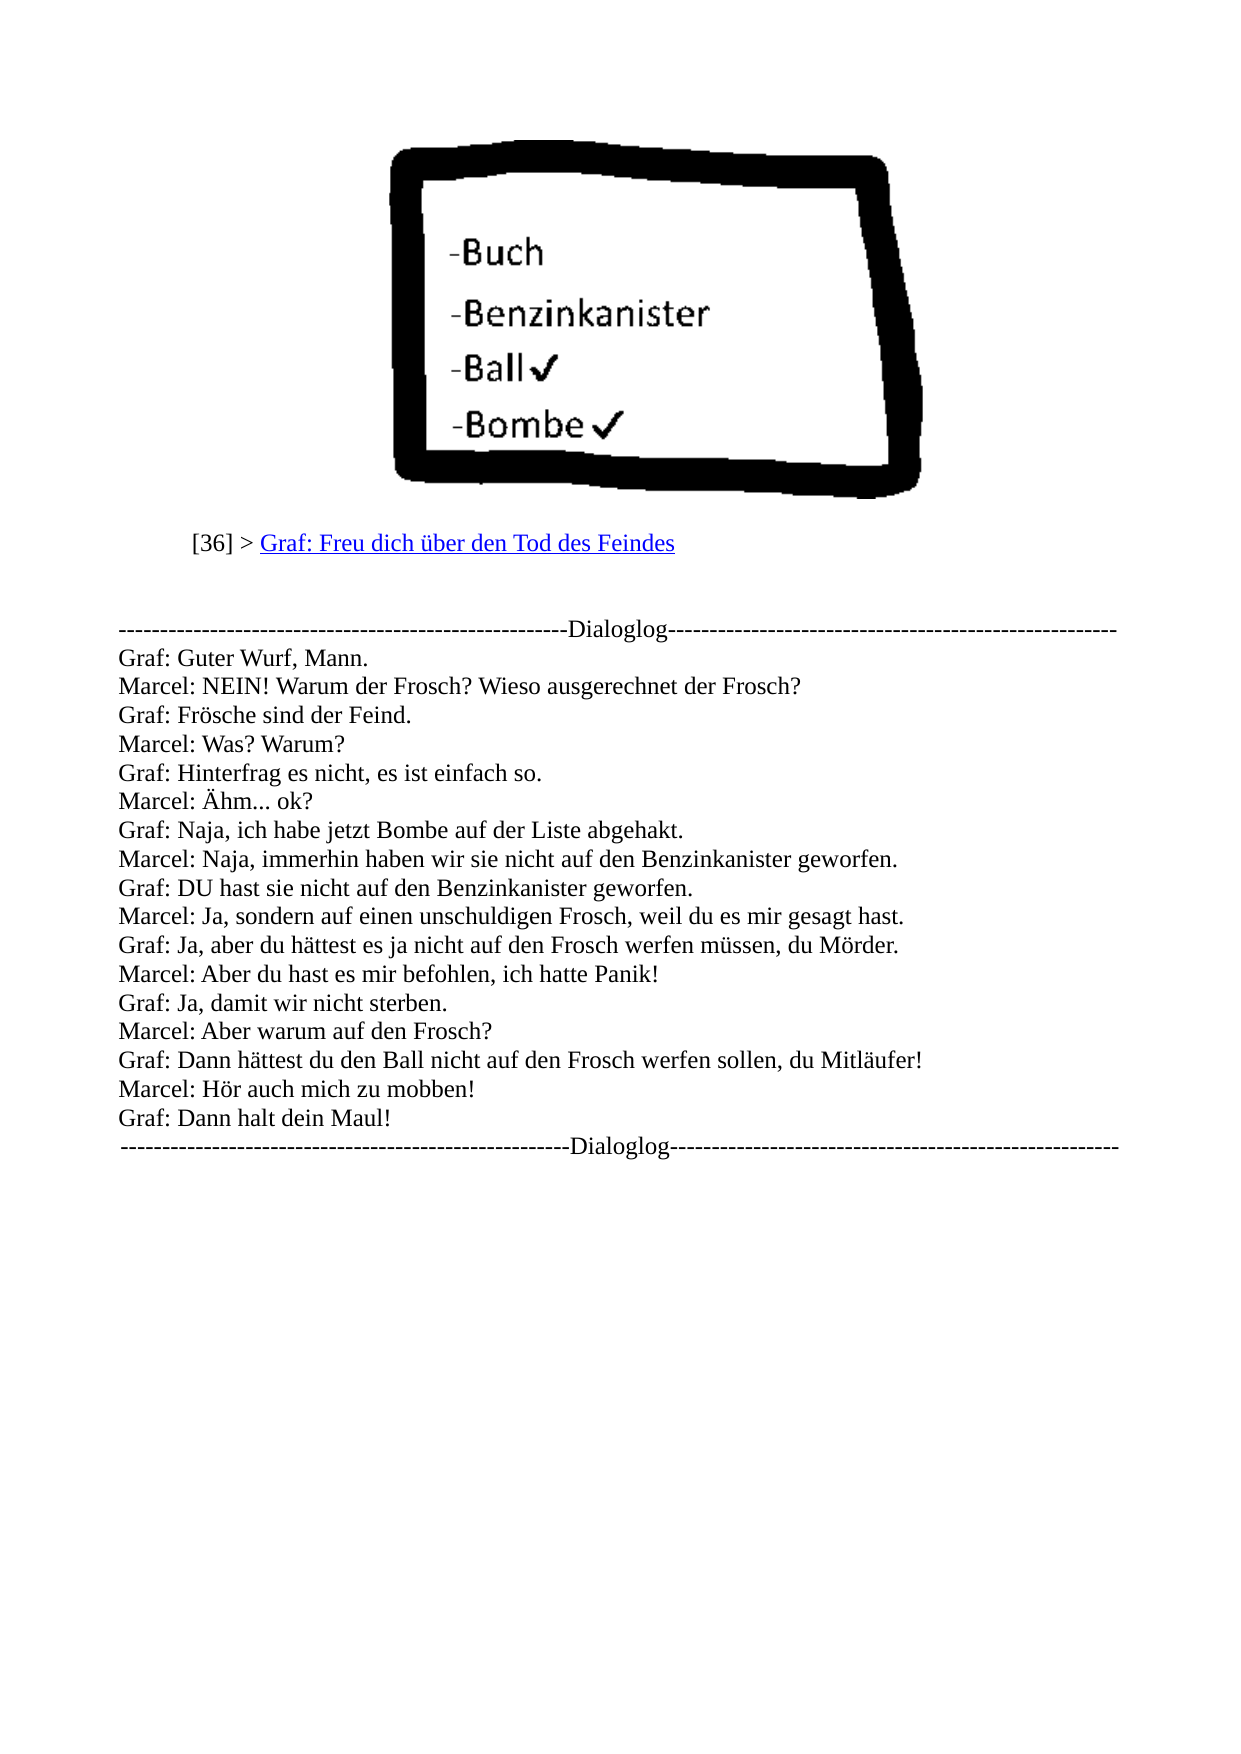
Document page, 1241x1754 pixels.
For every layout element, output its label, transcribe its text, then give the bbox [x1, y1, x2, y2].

text Graf: DU hast sie nicht auf den Benzinkanister geworfen. [118, 873, 1122, 901]
text Graf: Dann halt dein Maul! [118, 1103, 1122, 1131]
text Graf: Ja, damit wir nicht sterben. [118, 988, 1122, 1016]
text Marcel: Naja, immerhin haben wir sie nicht auf den Benzinkanister geworfen. [118, 844, 1122, 873]
text Marcel: Aber du hast es mir befohlen, ich hatte Panik! [118, 959, 1122, 988]
text Marcel: Was? Warum? [118, 729, 1122, 758]
text [36] > Graf: Freu dich über den Tod des Feindes [118, 528, 1122, 556]
text Graf: Dann hättest du den Ball nicht auf den Frosch werfen sollen, du Mitläufer! [118, 1045, 1122, 1074]
text Graf: Naja, ich habe jetzt Bombe auf der Liste abgehakt. [118, 815, 1122, 844]
text ------------------------------------------------------Dialoglog------------------------------------------------------ [118, 1131, 1122, 1160]
text Marcel: Ähm... ok? [118, 786, 1122, 815]
text Marcel: Hör auch mich zu mobben! [118, 1074, 1122, 1103]
text ------------------------------------------------------Dialoglog------------------------------------------------------ [118, 614, 1122, 643]
text Marcel: Ja, sondern auf einen unschuldigen Frosch, weil du es mir gesagt hast. [118, 901, 1122, 930]
text Graf: Frösche sind der Feind. [118, 700, 1122, 729]
text Marcel: NEIN! Warum der Frosch? Wieso ausgerechnet der Frosch? [118, 671, 1122, 700]
text Graf: Guter Wurf, Mann. [118, 643, 1122, 671]
text Graf: Ja, aber du hättest es ja nicht auf den Frosch werfen müssen, du Mörder. [118, 930, 1122, 959]
text Graf: Hinterfrag es nicht, es ist einfach so. [118, 758, 1122, 786]
text Marcel: Aber warum auf den Frosch? [118, 1016, 1122, 1045]
